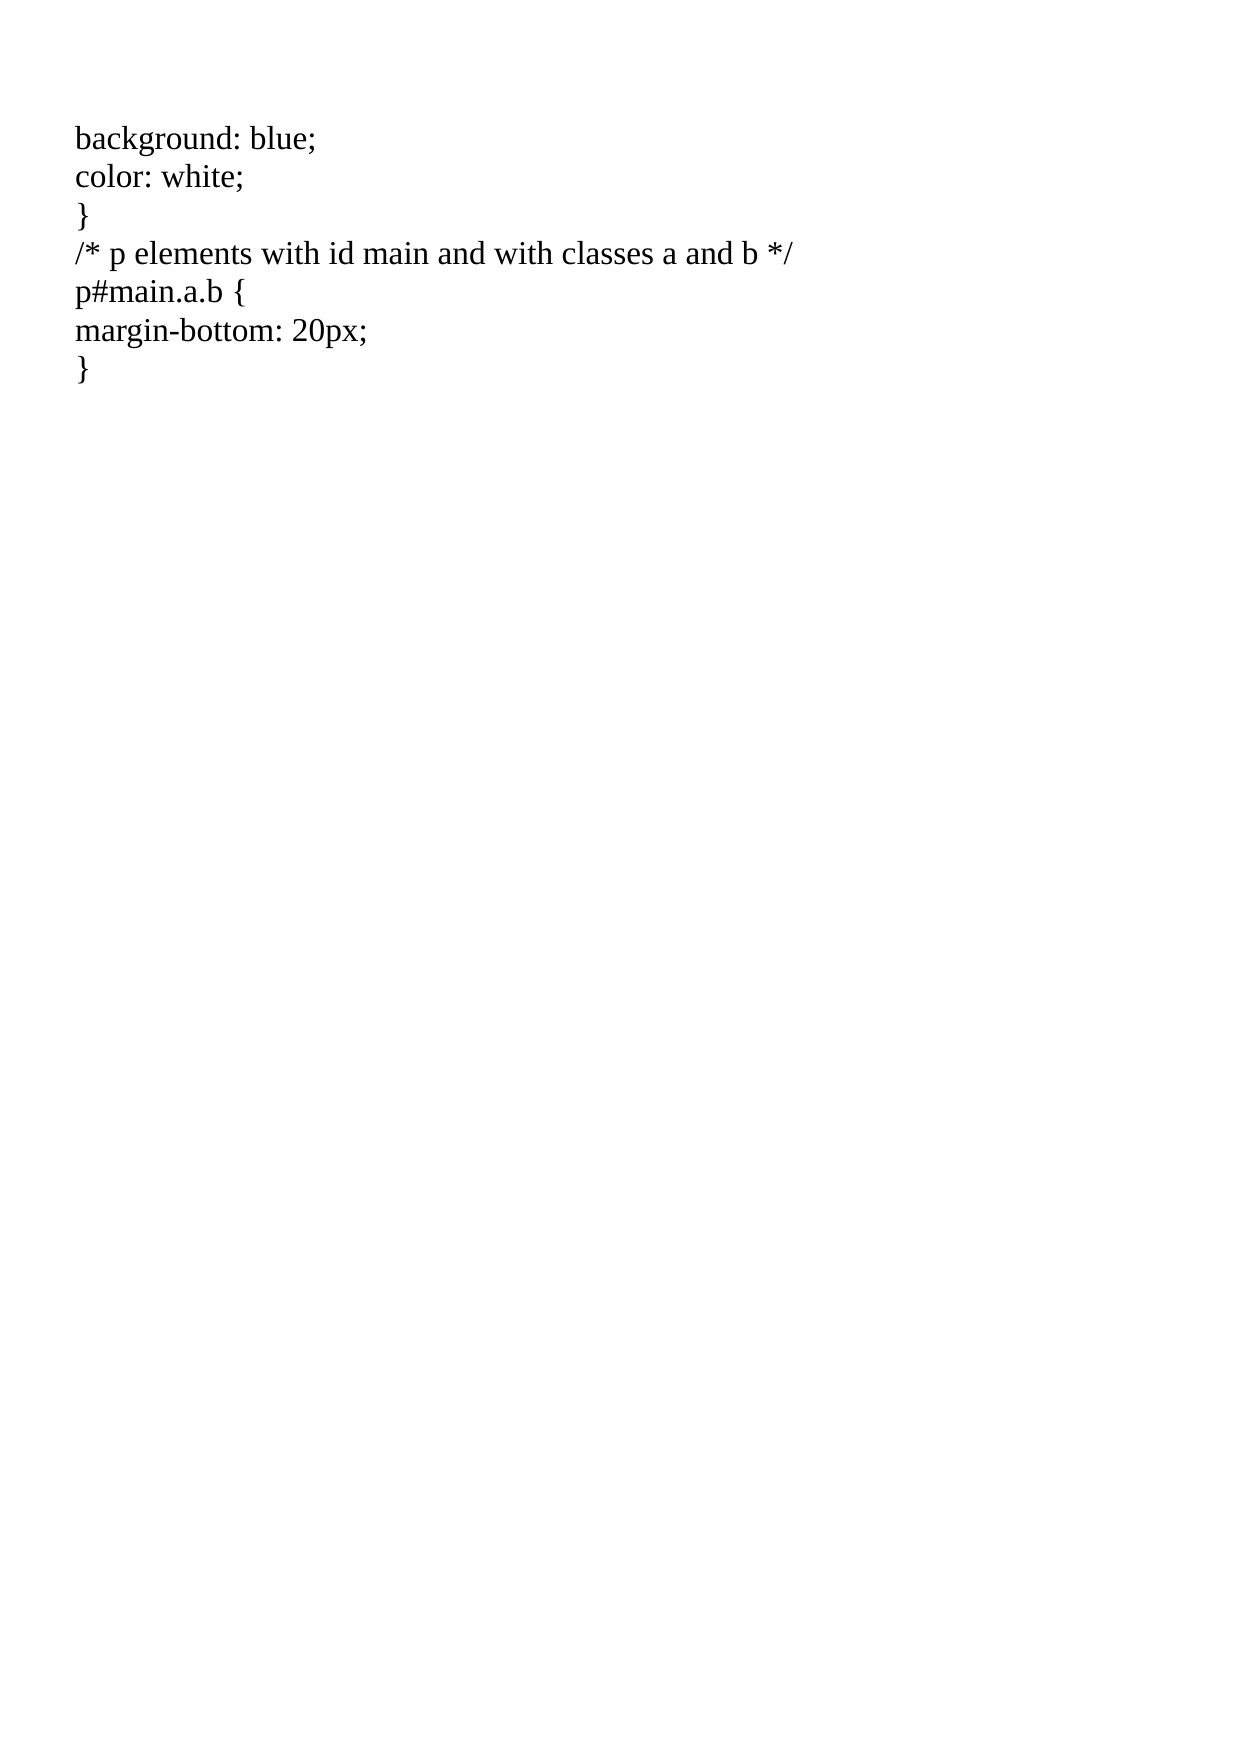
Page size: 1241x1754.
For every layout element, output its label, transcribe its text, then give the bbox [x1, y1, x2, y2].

text p#main.a.b { [75, 271, 1240, 310]
text } [75, 195, 1240, 233]
text } [75, 348, 1240, 386]
text margin-bottom: 20px; [75, 310, 1240, 348]
text /* p elements with id main and with classes a and b */ [75, 233, 1240, 271]
text color: white; [75, 156, 1240, 195]
text background: blue; [75, 118, 1240, 156]
